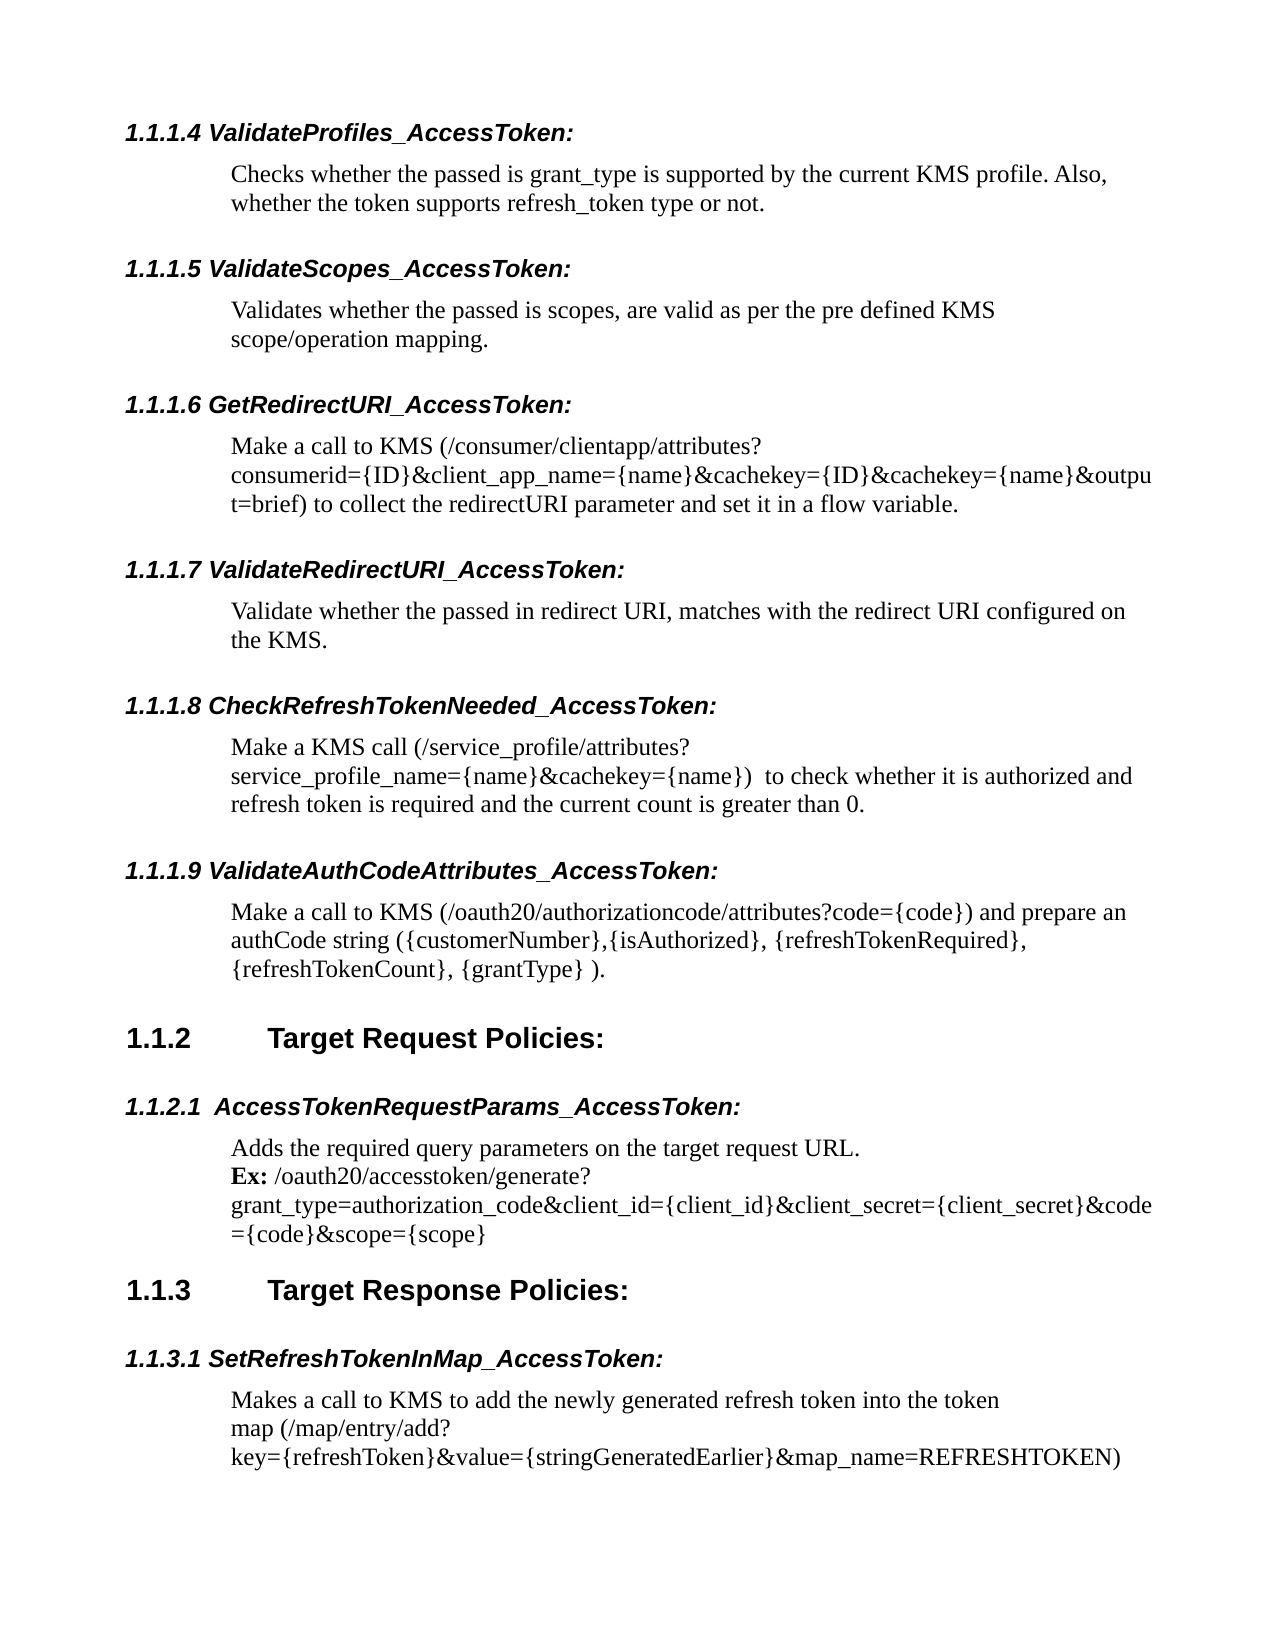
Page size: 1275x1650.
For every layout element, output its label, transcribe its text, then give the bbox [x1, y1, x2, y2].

list Make a KMS call (/service_profile/attributes?service_profile_name={name}&cachekey={name}) to check whether it is authorized and refresh token is required and the current count is greater than 0. [231, 732, 1157, 818]
subtitle SetRefreshTokenInMap_AccessToken: [118, 1344, 1157, 1372]
subtitle CheckRefreshTokenNeeded_AccessToken: [118, 691, 1157, 719]
list Makes a call to KMS to add the newly generated refresh token into the token [231, 1385, 1157, 1413]
subtitle ValidateAuthCodeAttributes_AccessToken: [118, 856, 1157, 884]
list Validates whether the passed is scopes, are valid as per the pre defined KMS scope/operation mapping. [231, 295, 1157, 353]
list map (/map/entry/add?key={refreshToken}&value={stringGeneratedEarlier}&map_name=REFRESHTOKEN) [231, 1413, 1157, 1471]
subtitle AccessTokenRequestParams_AccessToken: [118, 1092, 1157, 1120]
subtitle ValidateRedirectURI_AccessToken: [118, 555, 1157, 583]
list Validate whether the passed in redirect URI, matches with the redirect URI configured on the KMS. [231, 596, 1157, 653]
list Checks whether the passed is grant_type is supported by the current KMS profile. Also, whether the token supports refresh_token type or not. [231, 159, 1157, 217]
list Make a call to KMS (/oauth20/authorizationcode/attributes?code={code}) and prepare an authCode string ({customerNumber},{isAuthorized}, {refreshTokenRequired}, {refreshTokenCount}, {grantType} ). [231, 897, 1157, 983]
subtitle ValidateProfiles_AccessToken: [118, 118, 1157, 147]
subtitle Target Response Policies: [118, 1273, 1157, 1306]
list Ex: /oauth20/accesstoken/generate?grant_type=authorization_code&client_id={client_id}&client_secret={client_secret}&code={code}&scope={scope} [231, 1161, 1157, 1248]
subtitle Target Request Policies: [118, 1021, 1157, 1054]
list Make a call to KMS (/consumer/clientapp/attributes?consumerid={ID}&client_app_name={name}&cachekey={ID}&cachekey={name}&output=brief) to collect the redirectURI parameter and set it in a flow variable. [231, 431, 1157, 517]
list Adds the required query parameters on the target request URL. [231, 1133, 1157, 1161]
subtitle GetRedirectURI_AccessToken: [118, 390, 1157, 419]
subtitle ValidateScopes_AccessToken: [118, 254, 1157, 283]
